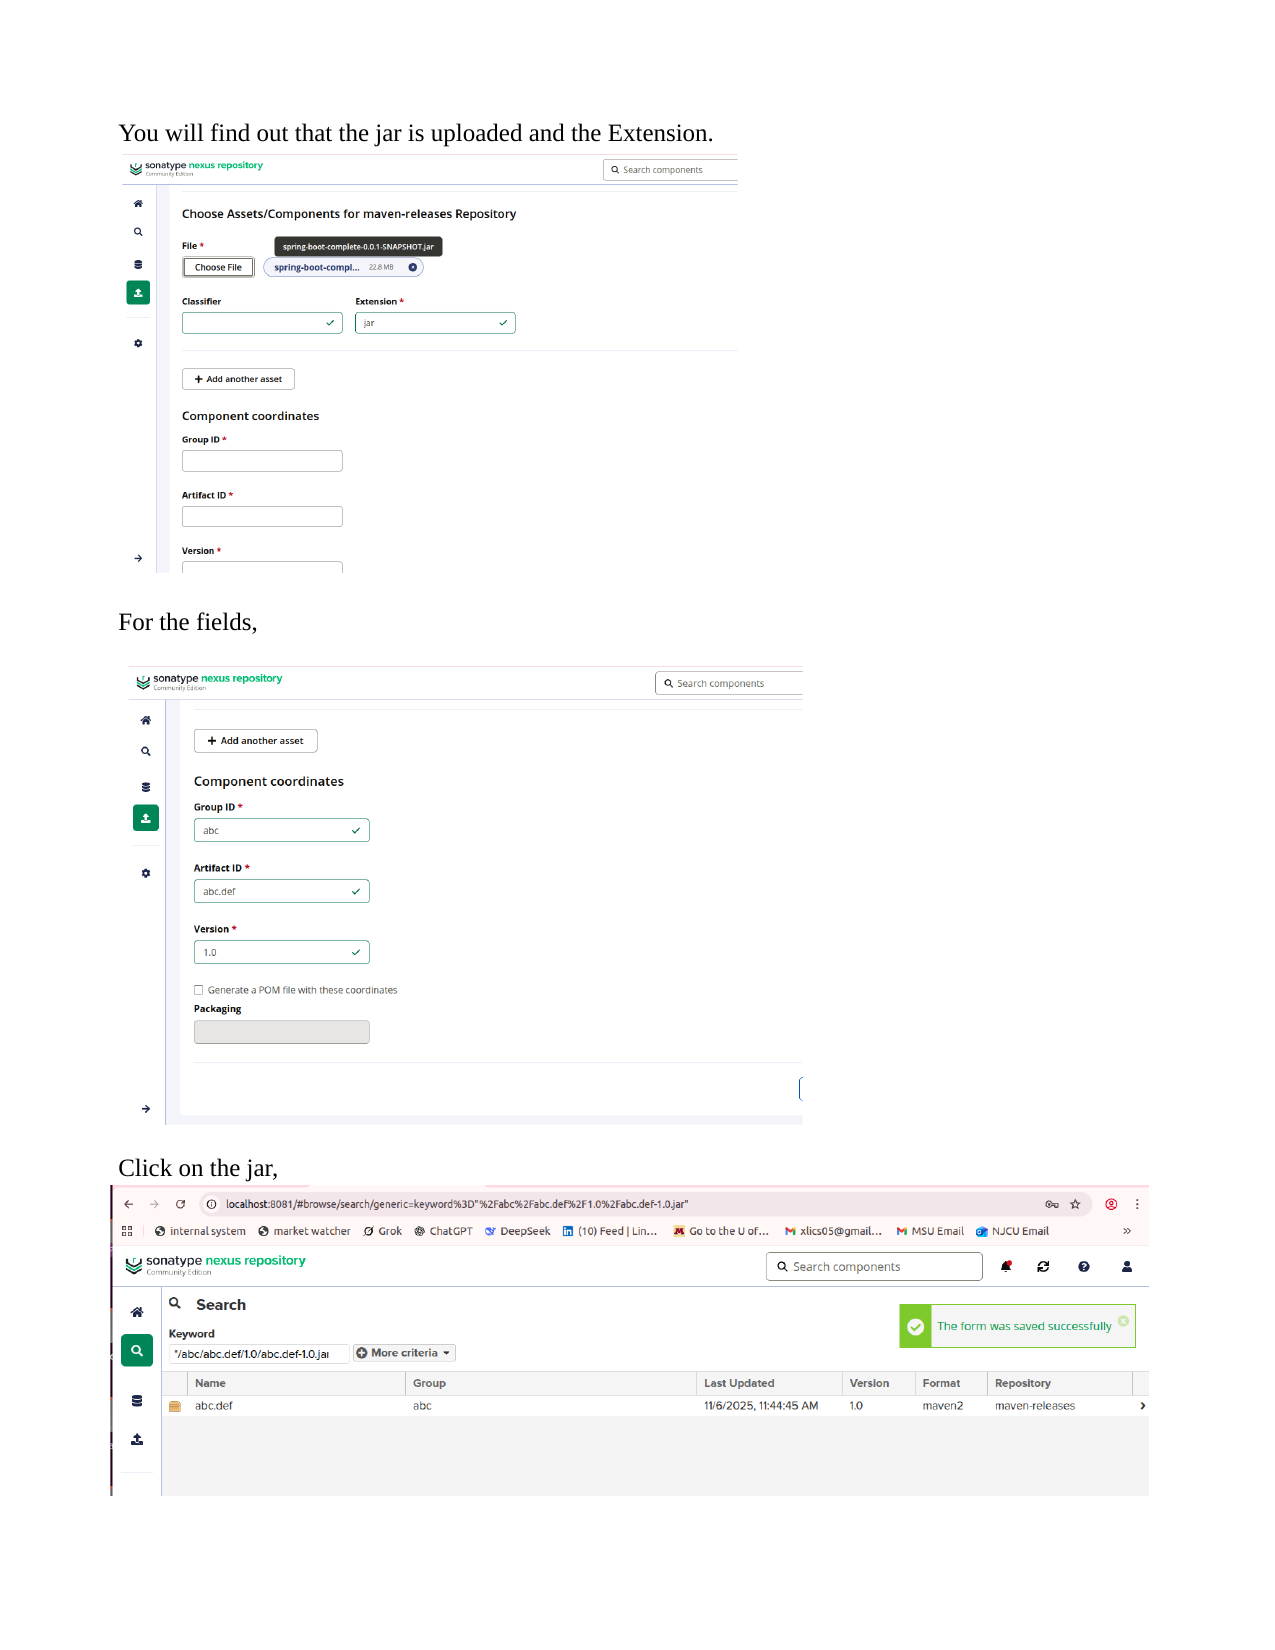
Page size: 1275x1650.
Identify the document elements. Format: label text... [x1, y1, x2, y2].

picture [128, 666, 803, 1125]
picture [110, 1185, 1149, 1496]
text You will find out that the jar is uploaded and the Extension. [118, 118, 1157, 147]
text Click on the jar, [118, 1153, 1157, 1182]
text For the fields, [118, 607, 1157, 636]
picture [122, 154, 738, 573]
